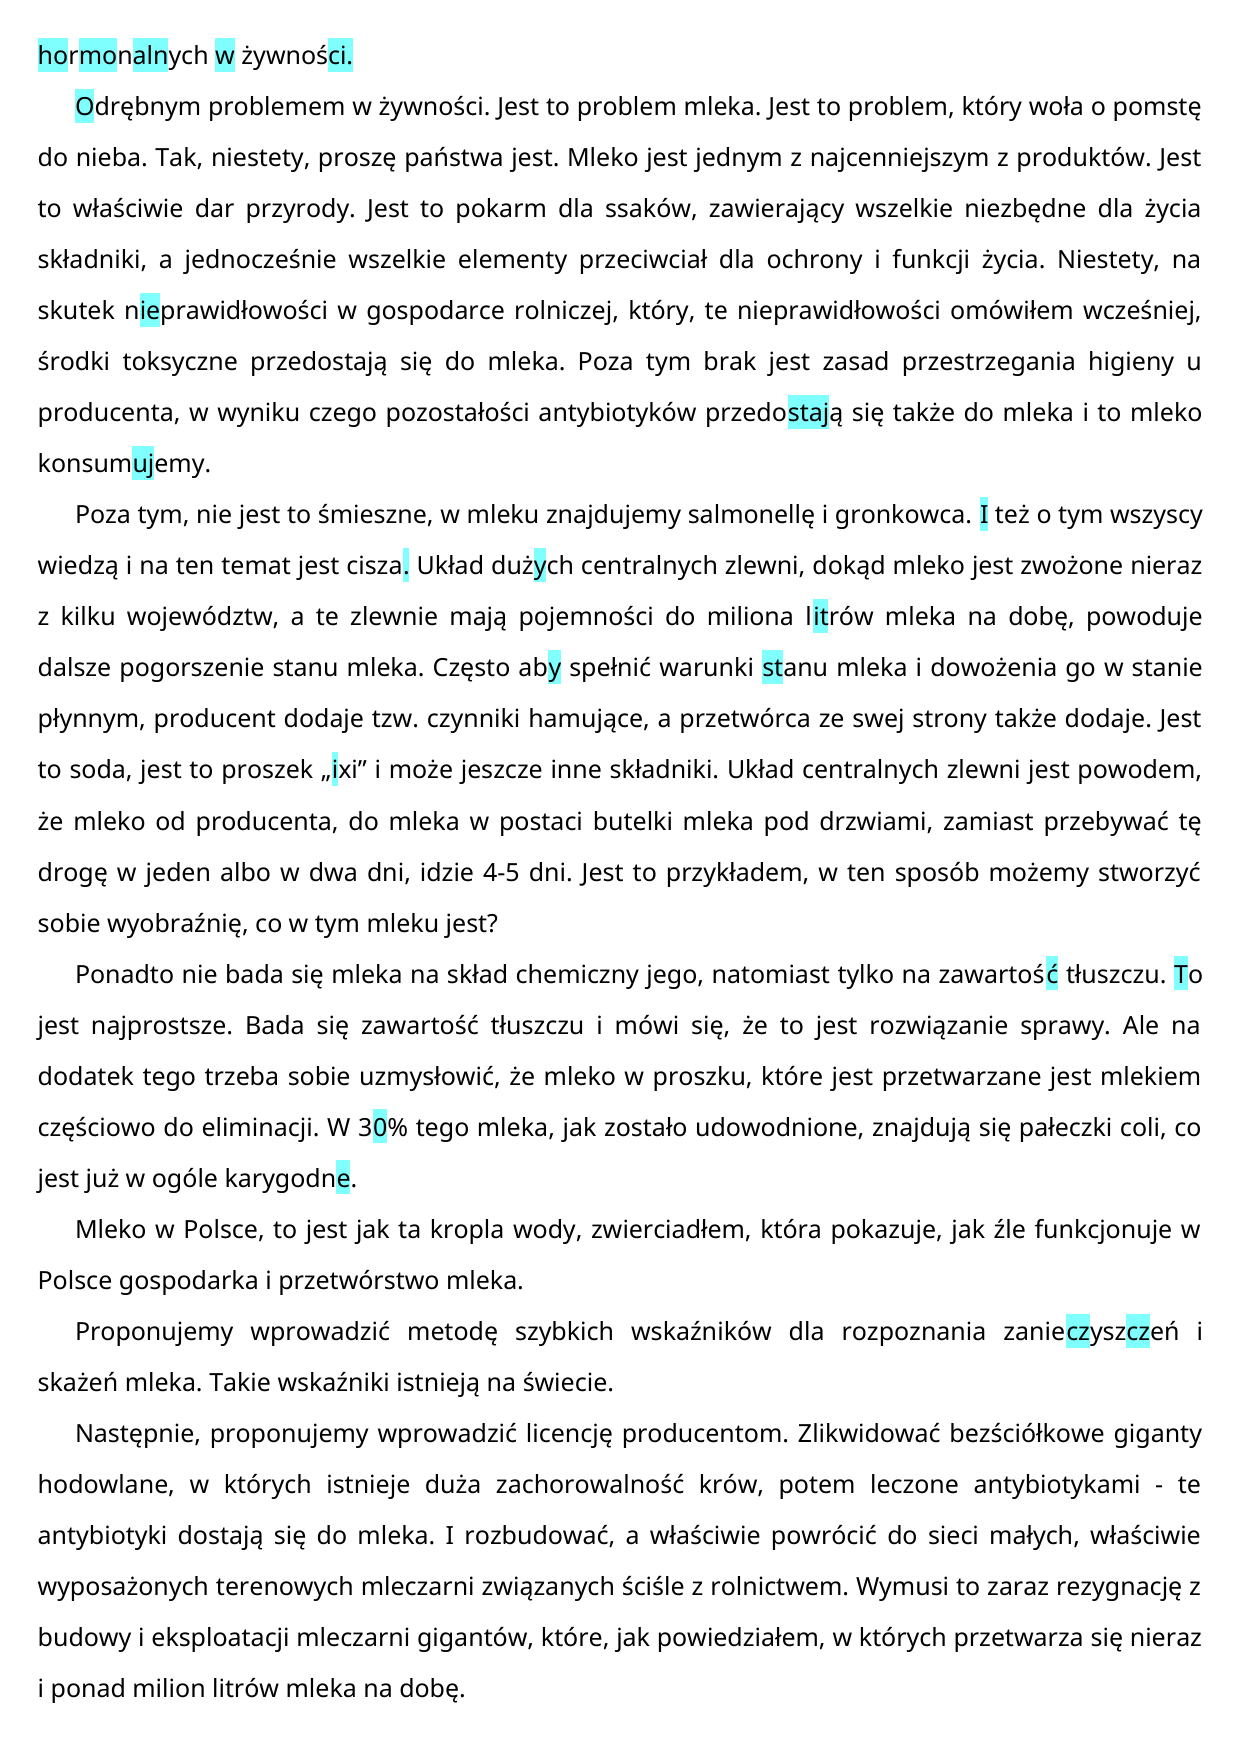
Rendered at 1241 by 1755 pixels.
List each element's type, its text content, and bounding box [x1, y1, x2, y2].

text Następnie, proponujemy wprowadzić licencję producentom. Zlikwidować bezściółkowe giganty hodowlane, w których istnieje duża zachorowalność krów, potem leczone antybiotykami - te antybiotyki dostają się do mleka. I rozbudować, a właściwie powrócić do sieci małych, właściwie wyposażonych terenowych mleczarni związanych ściśle z rolnictwem. Wymusi to zaraz rezygnację z budowy i eksploatacji mleczarni gigantów, które, jak powiedziałem, w których przetwarza się nieraz i ponad milion litrów mleka na dobę. [37, 1416, 1203, 1705]
text Mleko w Polsce, to jest jak ta kropla wody, zwierciadłem, która pokazuje, jak źle funkcjonuje w Polsce gospodarka i przetwórstwo mleka. [37, 1211, 1203, 1297]
text Poza tym, nie jest to śmieszne, w mleku znajdujemy salmonellę i gronkowca. I też o tym wszyscy wiedzą i na ten temat jest cisza. Układ dużych centralnych zlewni, dokąd mleko jest zwożone nieraz z kilku województw, a te zlewnie mają pojemności do miliona litrów mleka na dobę, powoduje dalsze pogorszenie stanu mleka. Często aby spełnić warunki stanu mleka i dowożenia go w stanie płynnym, producent dodaje tzw. czynniki hamujące, a przetwórca ze swej strony także dodaje. Jest to soda, jest to proszek „ixi” i może jeszcze inne składniki. Układ centralnych zlewni jest powodem, że mleko od producenta, do mleka w postaci butelki mleka pod drzwiami, zamiast przebywać tę drogę w jeden albo w dwa dni, idzie 4-5 dni. Jest to przykładem, w ten sposób możemy stworzyć sobie wyobraźnię, co w tym mleku jest? [37, 497, 1203, 939]
text hormonalnych w żywności. [37, 37, 1203, 72]
text Ponadto nie bada się mleka na skład chemiczny jego, natomiast tylko na zawartość tłuszczu. To jest najprostsze. Bada się zawartość tłuszczu i mówi się, że to jest rozwiązanie sprawy. Ale na dodatek tego trzeba sobie uzmysłowić, że mleko w proszku, które jest przetwarzane jest mlekiem częściowo do eliminacji. W 30% tego mleka, jak zostało udowodnione, znajdują się pałeczki coli, co jest już w ogóle karygodne. [37, 956, 1203, 1194]
text Odrębnym problemem w żywności. Jest to problem mleka. Jest to problem, który woła o pomstę do nieba. Tak, niestety, proszę państwa jest. Mleko jest jednym z najcenniejszym z produktów. Jest to właściwie dar przyrody. Jest to pokarm dla ssaków, zawierający wszelkie niezbędne dla życia składniki, a jednocześnie wszelkie elementy przeciwciał dla ochrony i funkcji życia. Niestety, na skutek nieprawidłowości w gospodarce rolniczej, który, te nieprawidłowości omówiłem wcześniej, środki toksyczne przedostają się do mleka. Poza tym brak jest zasad przestrzegania higieny u producenta, w wyniku czego pozostałości antybiotyków przedostają się także do mleka i to mleko konsumujemy. [37, 88, 1203, 480]
text Proponujemy wprowadzić metodę szybkich wskaźników dla rozpoznania zanieczyszczeń i skażeń mleka. Takie wskaźniki istnieją na świecie. [37, 1313, 1203, 1399]
